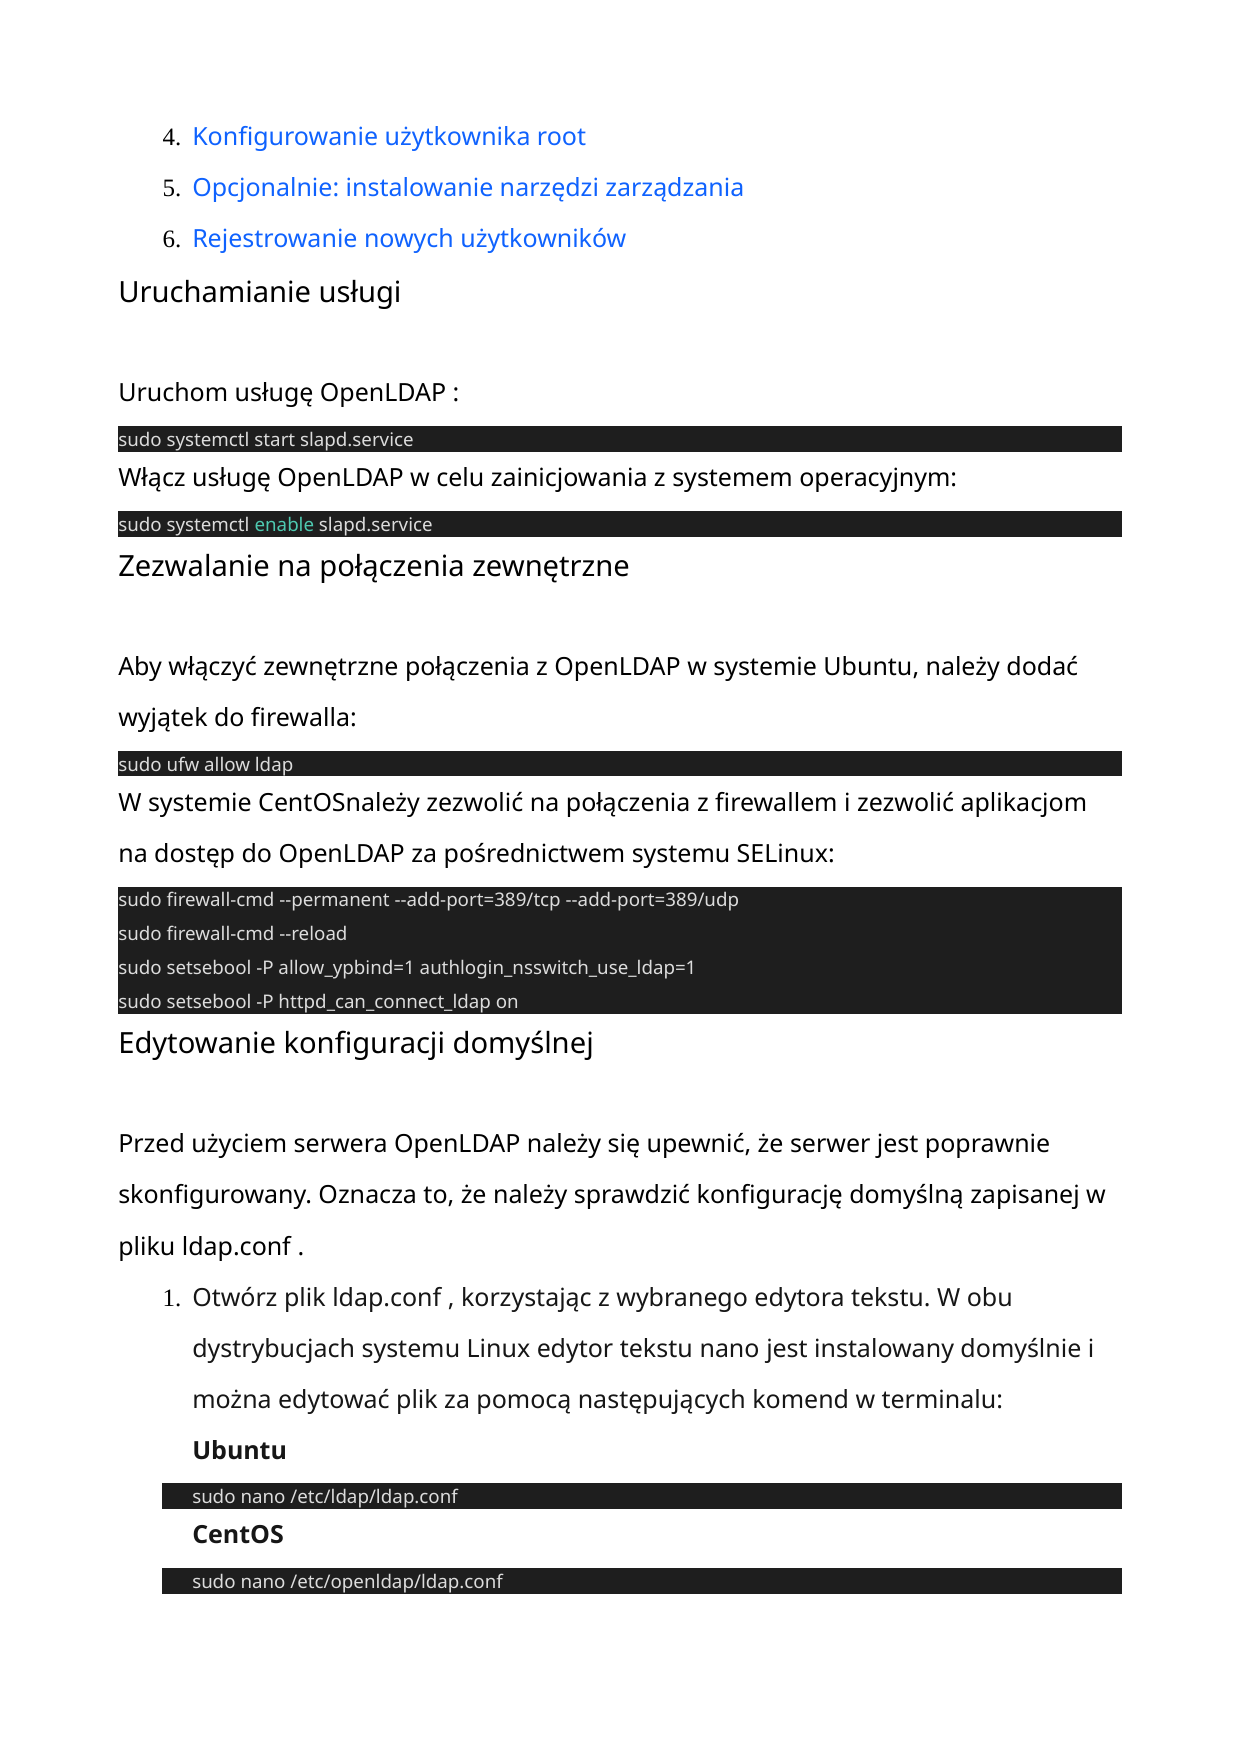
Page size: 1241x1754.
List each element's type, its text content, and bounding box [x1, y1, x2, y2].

list CentOS [162, 1517, 1122, 1551]
text Uruchom usługę OpenLDAP : [118, 375, 1122, 409]
subtitle Zezwalanie na połączenia zewnętrzne [118, 545, 1122, 584]
text sudo ufw allow ldap [118, 751, 1122, 776]
text sudo firewall-cmd --reload [118, 921, 1122, 946]
list sudo nano /etc/openldap/ldap.conf [162, 1568, 1122, 1594]
text Przed użyciem serwera OpenLDAP należy się upewnić, że serwer jest poprawnie skonfigurowany. Oznacza to, że należy sprawdzić konfigurację domyślną zapisanej w pliku ldap.conf . [118, 1126, 1122, 1262]
text Włącz usługę OpenLDAP w celu zainicjowania z systemem operacyjnym: [118, 460, 1122, 494]
subtitle Uruchamianie usługi [118, 271, 1122, 311]
list Otwórz plik ldap.conf , korzystając z wybranego edytora tekstu. W obu dystrybucjach systemu Linux edytor tekstu nano jest instalowany domyślnie i można edytować plik za pomocą następujących komend w terminalu: [162, 1279, 1122, 1415]
text sudo systemctl enable slapd.service [118, 511, 1122, 537]
list Konfigurowanie użytkownika root [162, 118, 1122, 152]
list Ubuntu [162, 1432, 1122, 1466]
text sudo systemctl start slapd.service [118, 426, 1122, 452]
subtitle Edytowanie konfiguracji domyślnej [118, 1022, 1122, 1062]
text sudo firewall-cmd --permanent --add-port=389/tcp --add-port=389/udp [118, 887, 1122, 912]
text sudo setsebool -P httpd_can_connect_ldap on [118, 988, 1122, 1014]
text W systemie CentOSnależy zezwolić na połączenia z firewallem i zezwolić aplikacjom na dostęp do OpenLDAP za pośrednictwem systemu SELinux: [118, 785, 1122, 870]
list Opcjonalnie: instalowanie narzędzi zarządzania [162, 169, 1122, 203]
list Rejestrowanie nowych użytkowników [162, 220, 1122, 254]
list sudo nano /etc/ldap/ldap.conf [162, 1483, 1122, 1509]
text sudo setsebool -P allow_ypbind=1 authlogin_nsswitch_use_ldap=1 [118, 954, 1122, 980]
text Aby włączyć zewnętrzne połączenia z OpenLDAP w systemie Ubuntu, należy dodać wyjątek do firewalla: [118, 649, 1122, 734]
